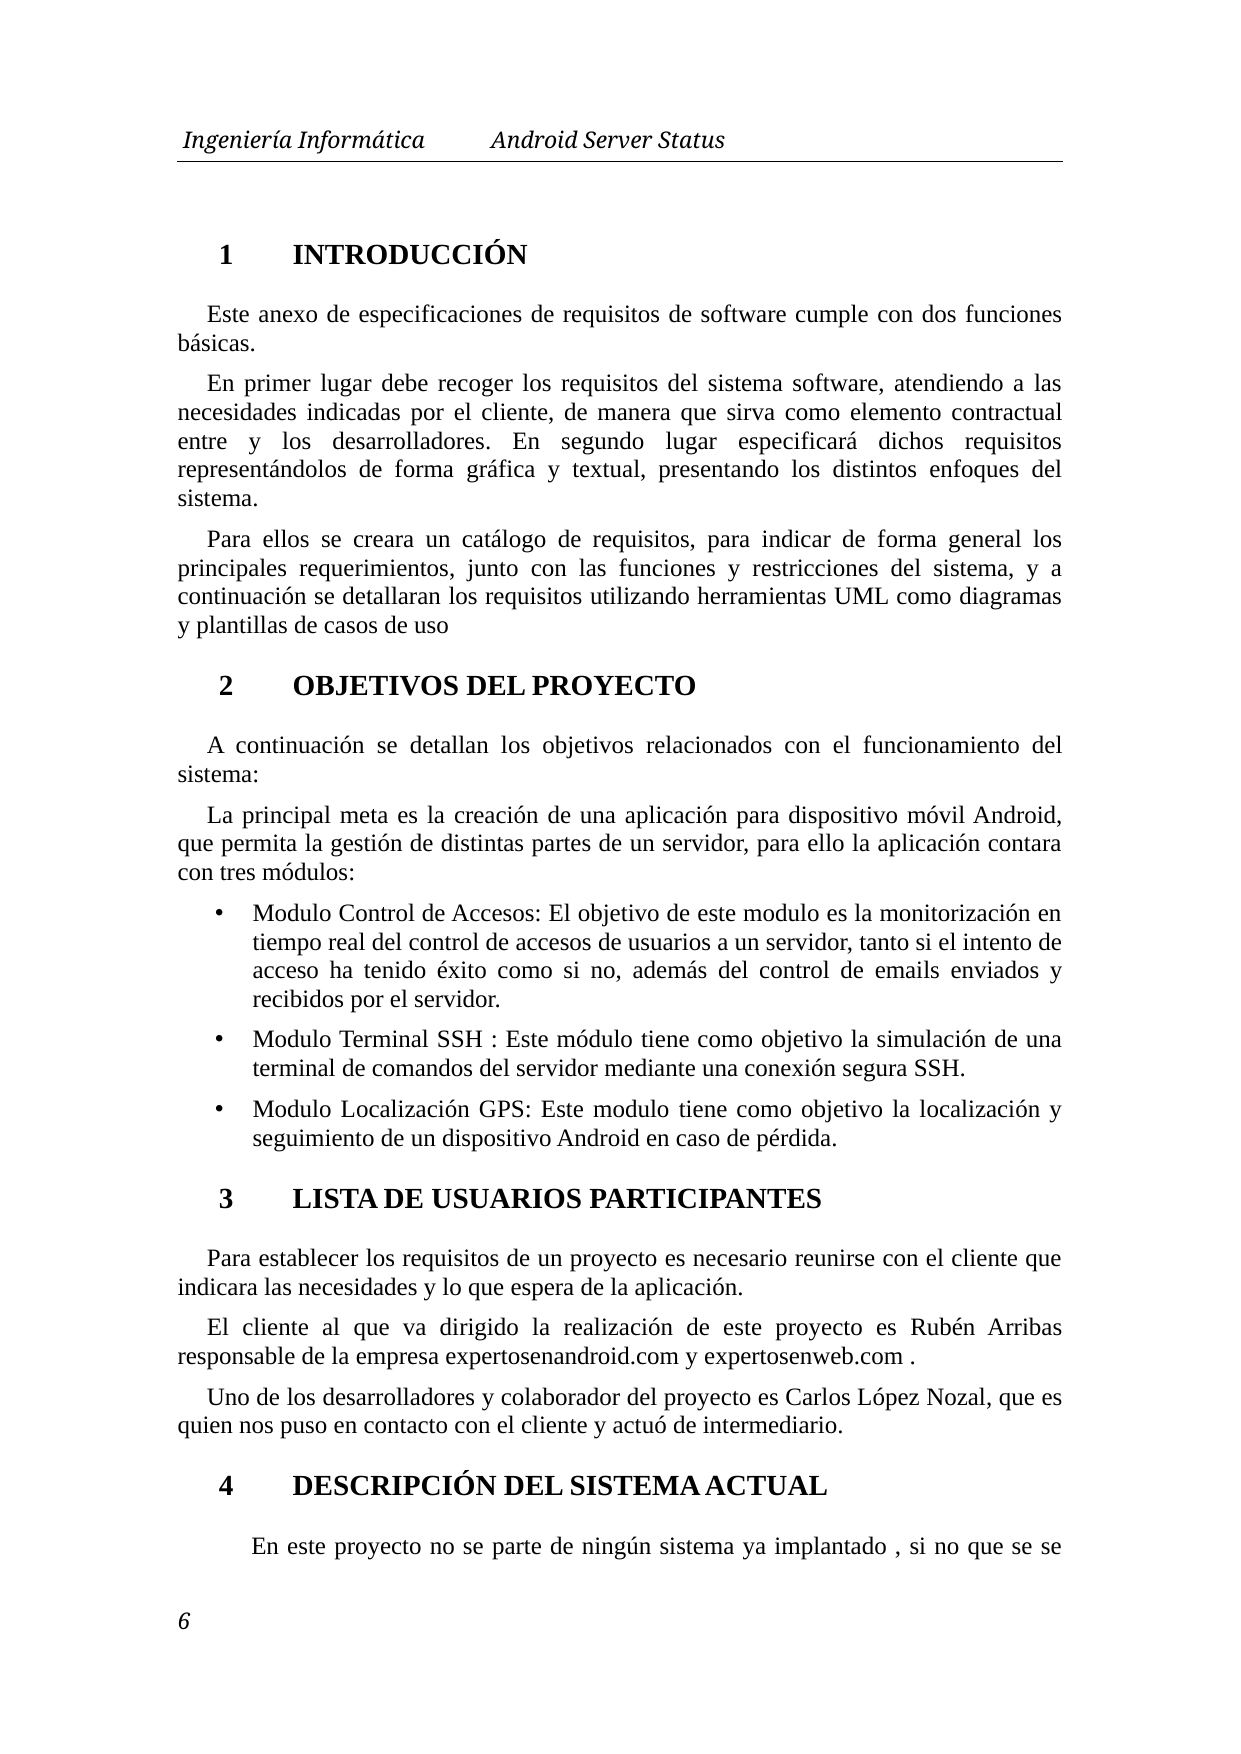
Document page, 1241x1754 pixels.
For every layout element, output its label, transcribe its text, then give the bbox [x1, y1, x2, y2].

text El cliente al que va dirigido la realización de este proyecto es Rubén Arribas responsable de la empresa expertosenandroid.com y expertosenweb.com . [177, 1312, 1063, 1370]
text Para ellos se creara un catálogo de requisitos, para indicar de forma general los principales requerimientos, junto con las funciones y restricciones del sistema, y a continuación se detallaran los requisitos utilizando herramientas UML como diagramas y plantillas de casos de uso [177, 524, 1063, 639]
list Modulo Localización GPS: Este modulo tiene como objetivo la localización y seguimiento de un dispositivo Android en caso de pérdida. [215, 1094, 1063, 1151]
list Modulo Control de Accesos: El objetivo de este modulo es la monitorización en tiempo real del control de accesos de usuarios a un servidor, tanto si el intento de acceso ha tenido éxito como si no, además del control de emails enviados y recibidos por el servidor. [215, 898, 1063, 1013]
text A continuación se detallan los objetivos relacionados con el funcionamiento del sistema: [177, 731, 1063, 788]
list Modulo Terminal SSH : Este módulo tiene como objetivo la simulación de una terminal de comandos del servidor mediante una conexión segura SSH. [215, 1024, 1063, 1082]
text La principal meta es la creación de una aplicación para dispositivo móvil Android, que permita la gestión de distintas partes de un servidor, para ello la aplicación contara con tres módulos: [177, 800, 1063, 886]
subtitle Descripción del sistema actual [218, 1468, 1063, 1502]
subtitle Objetivos del proyecto [218, 668, 1063, 702]
text Para establecer los requisitos de un proyecto es necesario reunirse con el cliente que indicara las necesidades y lo que espera de la aplicación. [177, 1243, 1063, 1301]
text Uno de los desarrolladores y colaborador del proyecto es Carlos López Nozal, que es quien nos puso en contacto con el cliente y actuó de intermediario. [177, 1382, 1063, 1439]
subtitle Lista de usuarios participantes [218, 1181, 1063, 1214]
text En este proyecto no se parte de ningún sistema ya implantado , si no que se se [177, 1531, 1063, 1559]
subtitle Introducción [218, 237, 1063, 270]
text En primer lugar debe recoger los requisitos del sistema software, atendiendo a las necesidades indicadas por el cliente, de manera que sirva como elemento contractual entre y los desarrolladores. En segundo lugar especificará dichos requisitos representándolos de forma gráfica y textual, presentando los distintos enfoques del sistema. [177, 368, 1063, 512]
text Este anexo de especificaciones de requisitos de software cumple con dos funciones básicas. [177, 299, 1063, 357]
